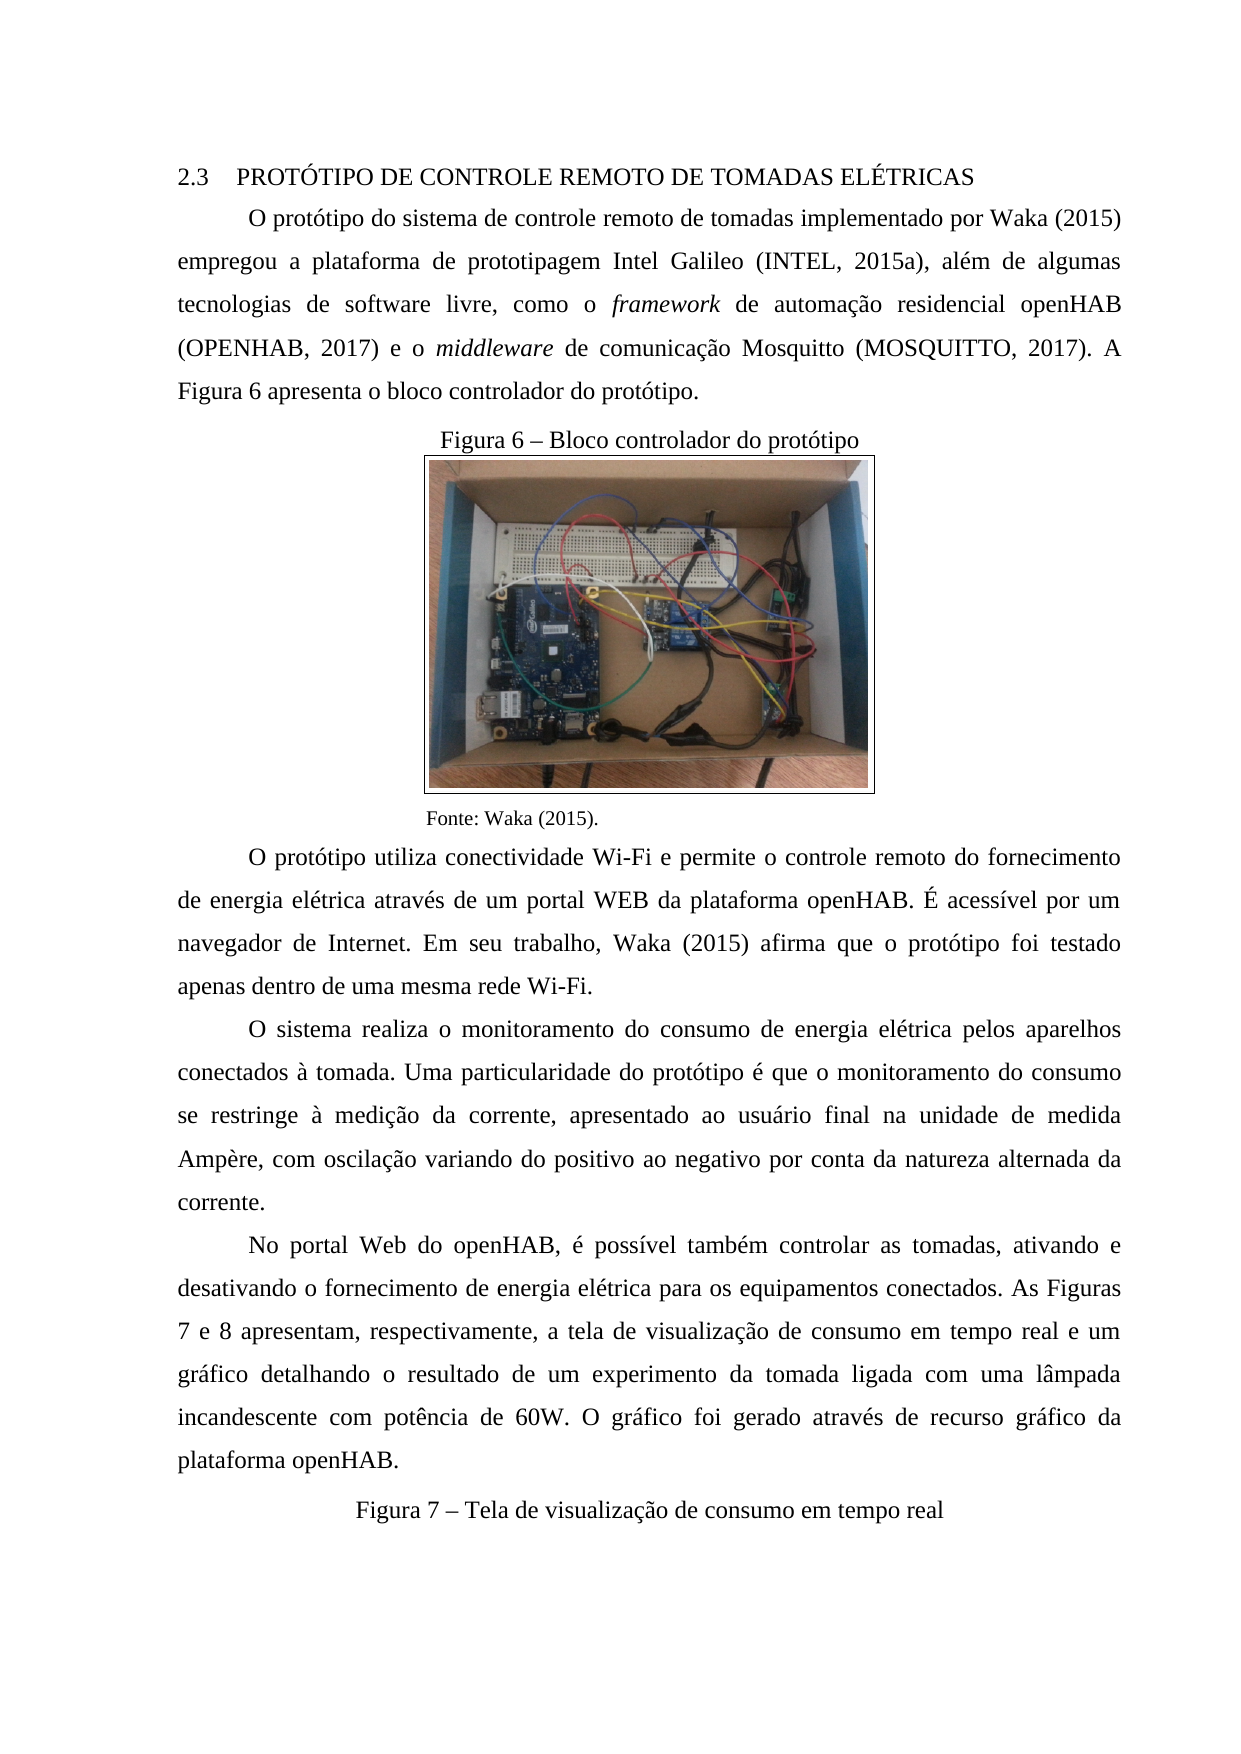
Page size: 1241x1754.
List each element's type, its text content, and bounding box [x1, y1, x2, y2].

text No portal Web do openHAB, é possível também controlar as tomadas, ativando e desativando o fornecimento de energia elétrica para os equipamentos conectados. As Figuras 7 e 8 apresentam, respectivamente, a tela de visualização de consumo em tempo real e um gráfico detalhando o resultado de um experimento da tomada ligada com uma lâmpada incandescente com potência de 60W. O gráfico foi gerado através de recurso gráfico da plataforma openHAB. [177, 1230, 1122, 1474]
picture [426, 458, 873, 792]
text O sistema realiza o monitoramento do consumo de energia elétrica pelos aparelhos conectados à tomada. Uma particularidade do protótipo é que o monitoramento do consumo se restringe à medição da corrente, apresentado ao usuário final na unidade de medida Ampère, com oscilação variando do positivo ao negativo por conta da natureza alternada da corrente. [177, 1014, 1122, 1216]
text Figura 7 – Tela de visualização de consumo em tempo real [177, 1495, 1122, 1524]
text Figura 6 – Bloco controlador do protótipo [177, 425, 1122, 454]
text Fonte: Waka (2015). [424, 466, 1122, 830]
text O protótipo utiliza conectividade Wi-Fi e permite o controle remoto do fornecimento de energia elétrica através de um portal WEB da plataforma openHAB. É acessível por um navegador de Internet. Em seu trabalho, Waka (2015) afirma que o protótipo foi testado apenas dentro de uma mesma rede Wi-Fi. [177, 842, 1122, 1000]
subtitle PROTÓTIPO DE CONTROLE REMOTO DE TOMADAs ELÉTRICAs [177, 162, 1122, 191]
text O protótipo do sistema de controle remoto de tomadas implementado por Waka (2015) empregou a plataforma de prototipagem Intel Galileo (INTEL, 2015a), além de algumas tecnologias de software livre, como o framework de automação residencial openHAB (OPENHAB, 2017) e o middleware de comunicação Mosquitto (MOSQUITTO, 2017). A Figura 6 apresenta o bloco controlador do protótipo. [177, 203, 1122, 404]
